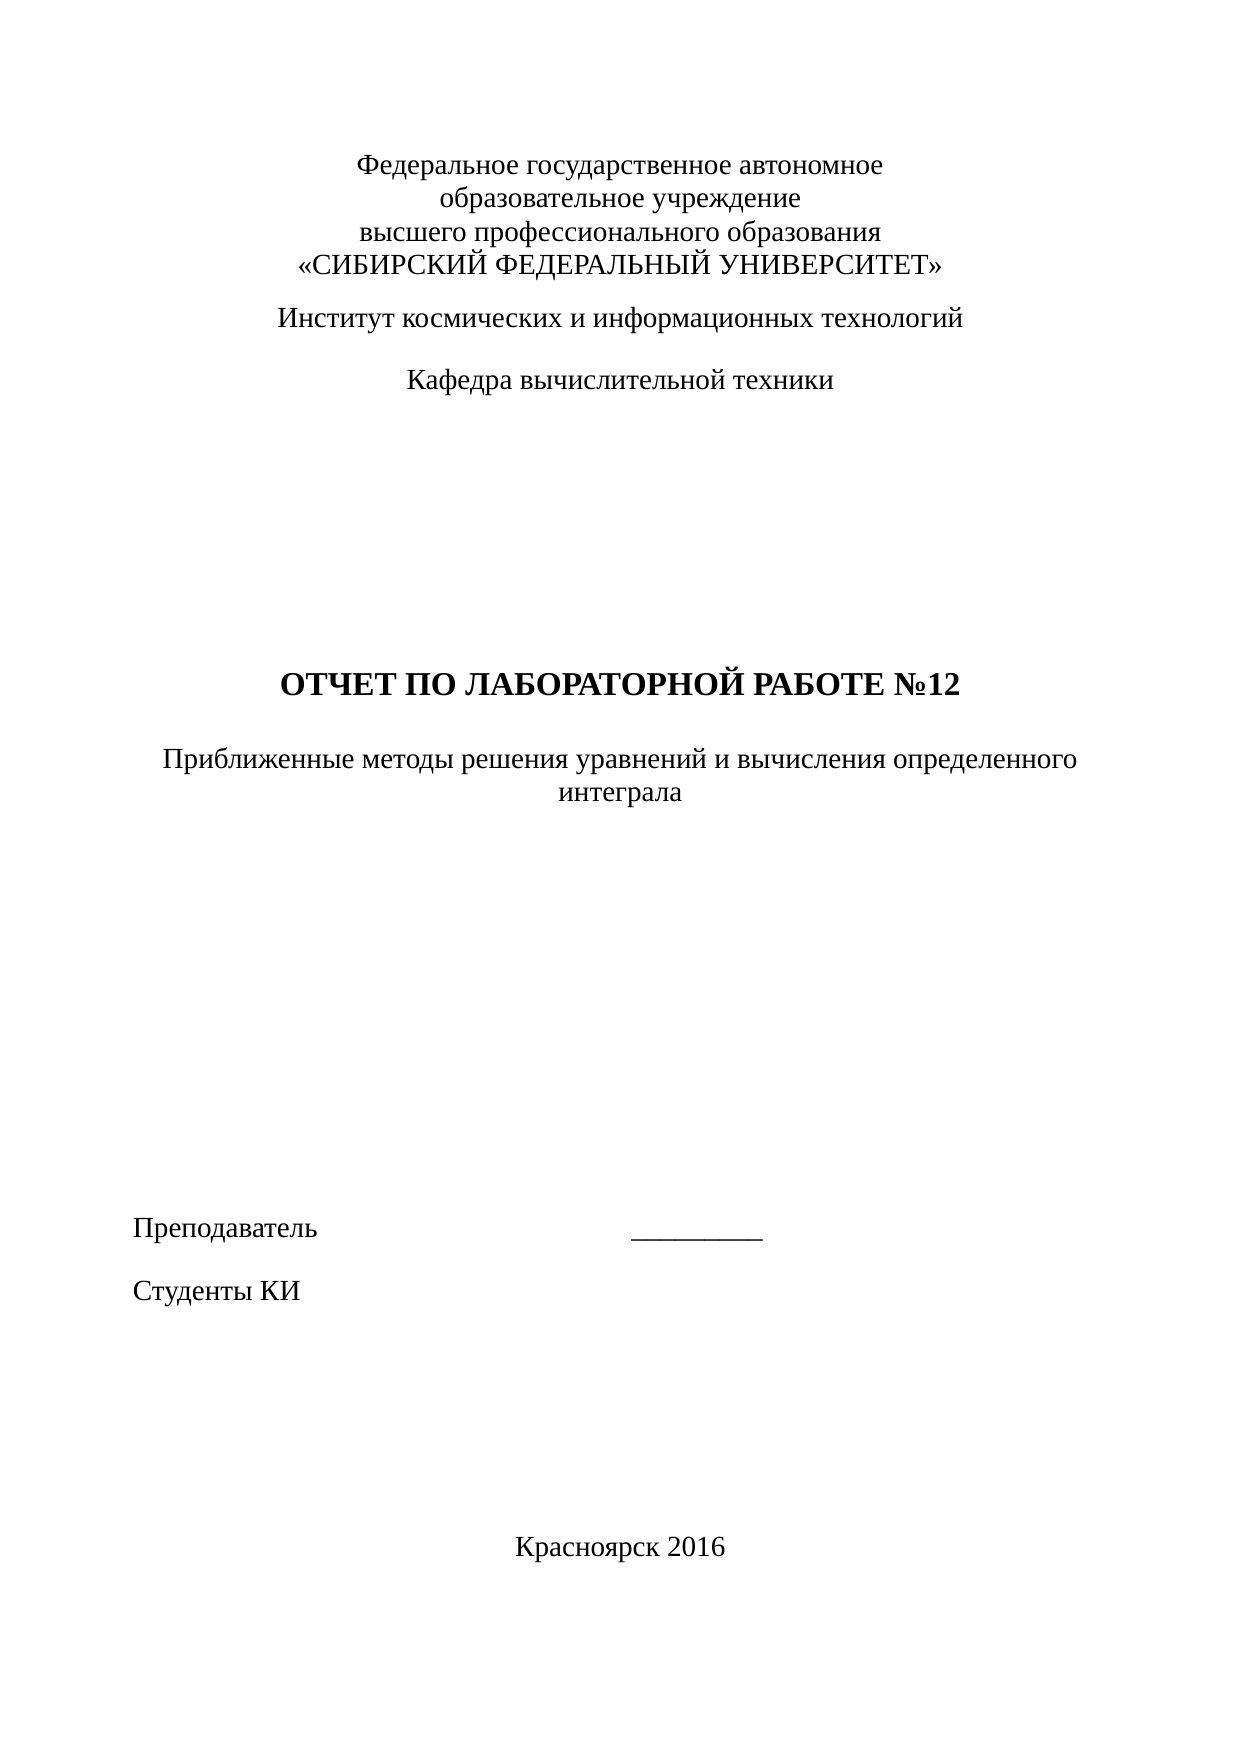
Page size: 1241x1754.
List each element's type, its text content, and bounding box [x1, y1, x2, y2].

text высшего профессионального образования [118, 214, 1122, 247]
text Кафедра вычислительной техники [118, 362, 1122, 396]
text «СИБИРСКИЙ ФЕДЕРАЛЬНЫЙ УНИВЕРСИТЕТ» [118, 247, 1122, 281]
text Институт космических и информационных технологий [118, 300, 1122, 334]
text Преподаватель _________ [118, 1211, 1122, 1244]
text ОТЧЕТ ПО ЛАБОРАТОРНОЙ РАБОТЕ №12 [118, 664, 1122, 703]
text Приближенные методы решения уравнений и вычисления определенного интеграла [118, 741, 1122, 808]
text Федеральное государственное автономное [118, 147, 1122, 180]
text Студенты КИ [118, 1273, 1122, 1306]
text образовательное учреждение [118, 180, 1122, 214]
text Красноярск 2016 [118, 1529, 1122, 1563]
